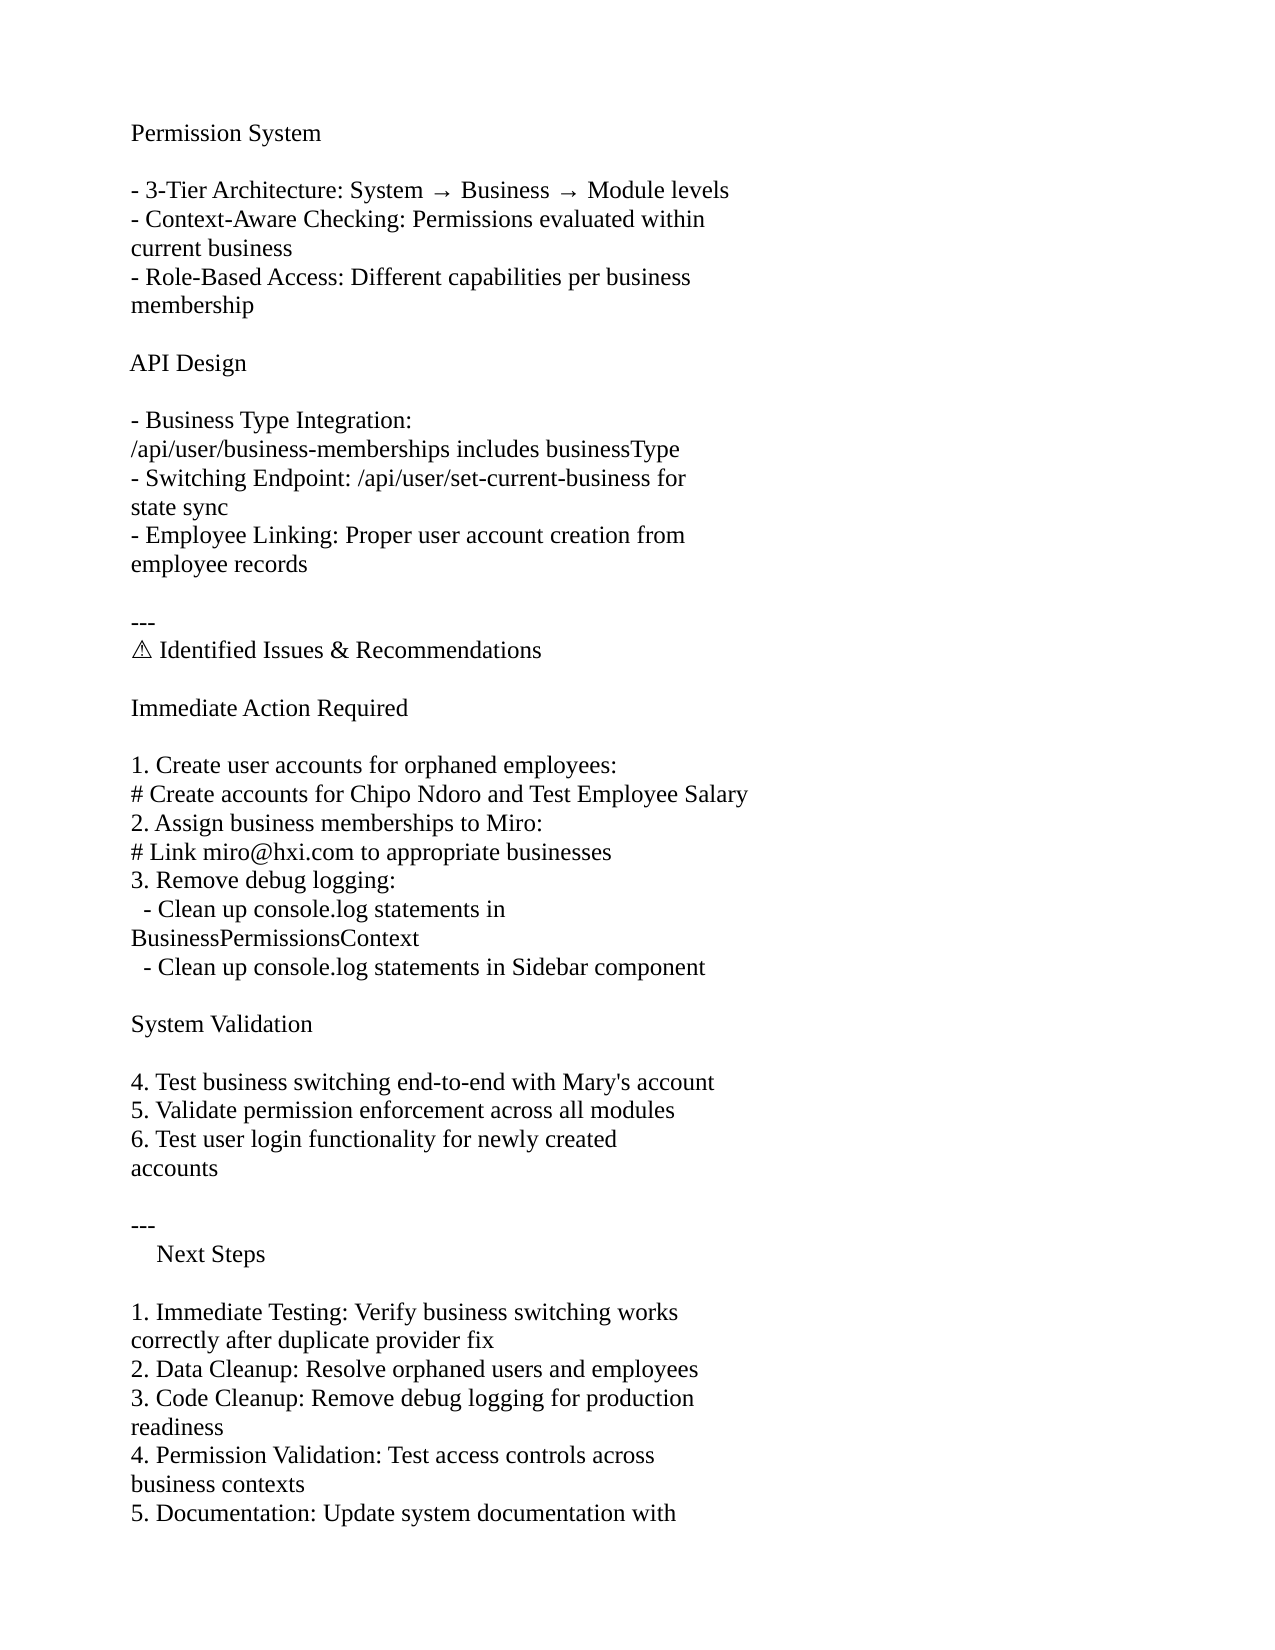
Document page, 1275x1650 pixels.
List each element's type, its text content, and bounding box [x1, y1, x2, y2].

text 1. Create user accounts for orphaned employees: [118, 751, 1157, 779]
text state sync [118, 492, 1157, 521]
text - Clean up console.log statements in Sidebar component [118, 952, 1157, 981]
text 4. Test business switching end-to-end with Mary's account [118, 1067, 1157, 1096]
text - Role-Based Access: Different capabilities per business [118, 262, 1157, 291]
text 2. Assign business memberships to Miro: [118, 808, 1157, 837]
text API Design [118, 348, 1157, 377]
text # Link miro@hxi.com to appropriate businesses [118, 837, 1157, 866]
text business contexts [118, 1469, 1157, 1498]
text current business [118, 233, 1157, 262]
text 🚀 Next Steps [118, 1239, 1157, 1268]
text employee records [118, 549, 1157, 578]
text 5. Documentation: Update system documentation with [118, 1498, 1157, 1527]
text 2. Data Cleanup: Resolve orphaned users and employees [118, 1354, 1157, 1383]
text - Switching Endpoint: /api/user/set-current-business for [118, 463, 1157, 492]
text 1. Immediate Testing: Verify business switching works [118, 1297, 1157, 1326]
text 5. Validate permission enforcement across all modules [118, 1096, 1157, 1124]
text - Clean up console.log statements in [118, 894, 1157, 923]
text BusinessPermissionsContext [118, 923, 1157, 952]
text correctly after duplicate provider fix [118, 1326, 1157, 1354]
text ⚠️ Identified Issues & Recommendations [118, 636, 1157, 664]
text - Business Type Integration: [118, 406, 1157, 434]
text accounts [118, 1153, 1157, 1182]
text System Validation [118, 1009, 1157, 1038]
text - Context-Aware Checking: Permissions evaluated within [118, 204, 1157, 233]
text --- [118, 607, 1157, 636]
text --- [118, 1211, 1157, 1239]
text 3. Remove debug logging: [118, 866, 1157, 894]
text Permission System [118, 118, 1157, 147]
text /api/user/business-memberships includes businessType [118, 434, 1157, 463]
text 4. Permission Validation: Test access controls across [118, 1441, 1157, 1469]
text membership [118, 291, 1157, 319]
text - 3-Tier Architecture: System → Business → Module levels [118, 176, 1157, 204]
text 6. Test user login functionality for newly created [118, 1124, 1157, 1153]
text readiness [118, 1412, 1157, 1441]
text - Employee Linking: Proper user account creation from [118, 521, 1157, 549]
text # Create accounts for Chipo Ndoro and Test Employee Salary [118, 779, 1157, 808]
text Immediate Action Required [118, 693, 1157, 722]
text 3. Code Cleanup: Remove debug logging for production [118, 1383, 1157, 1412]
